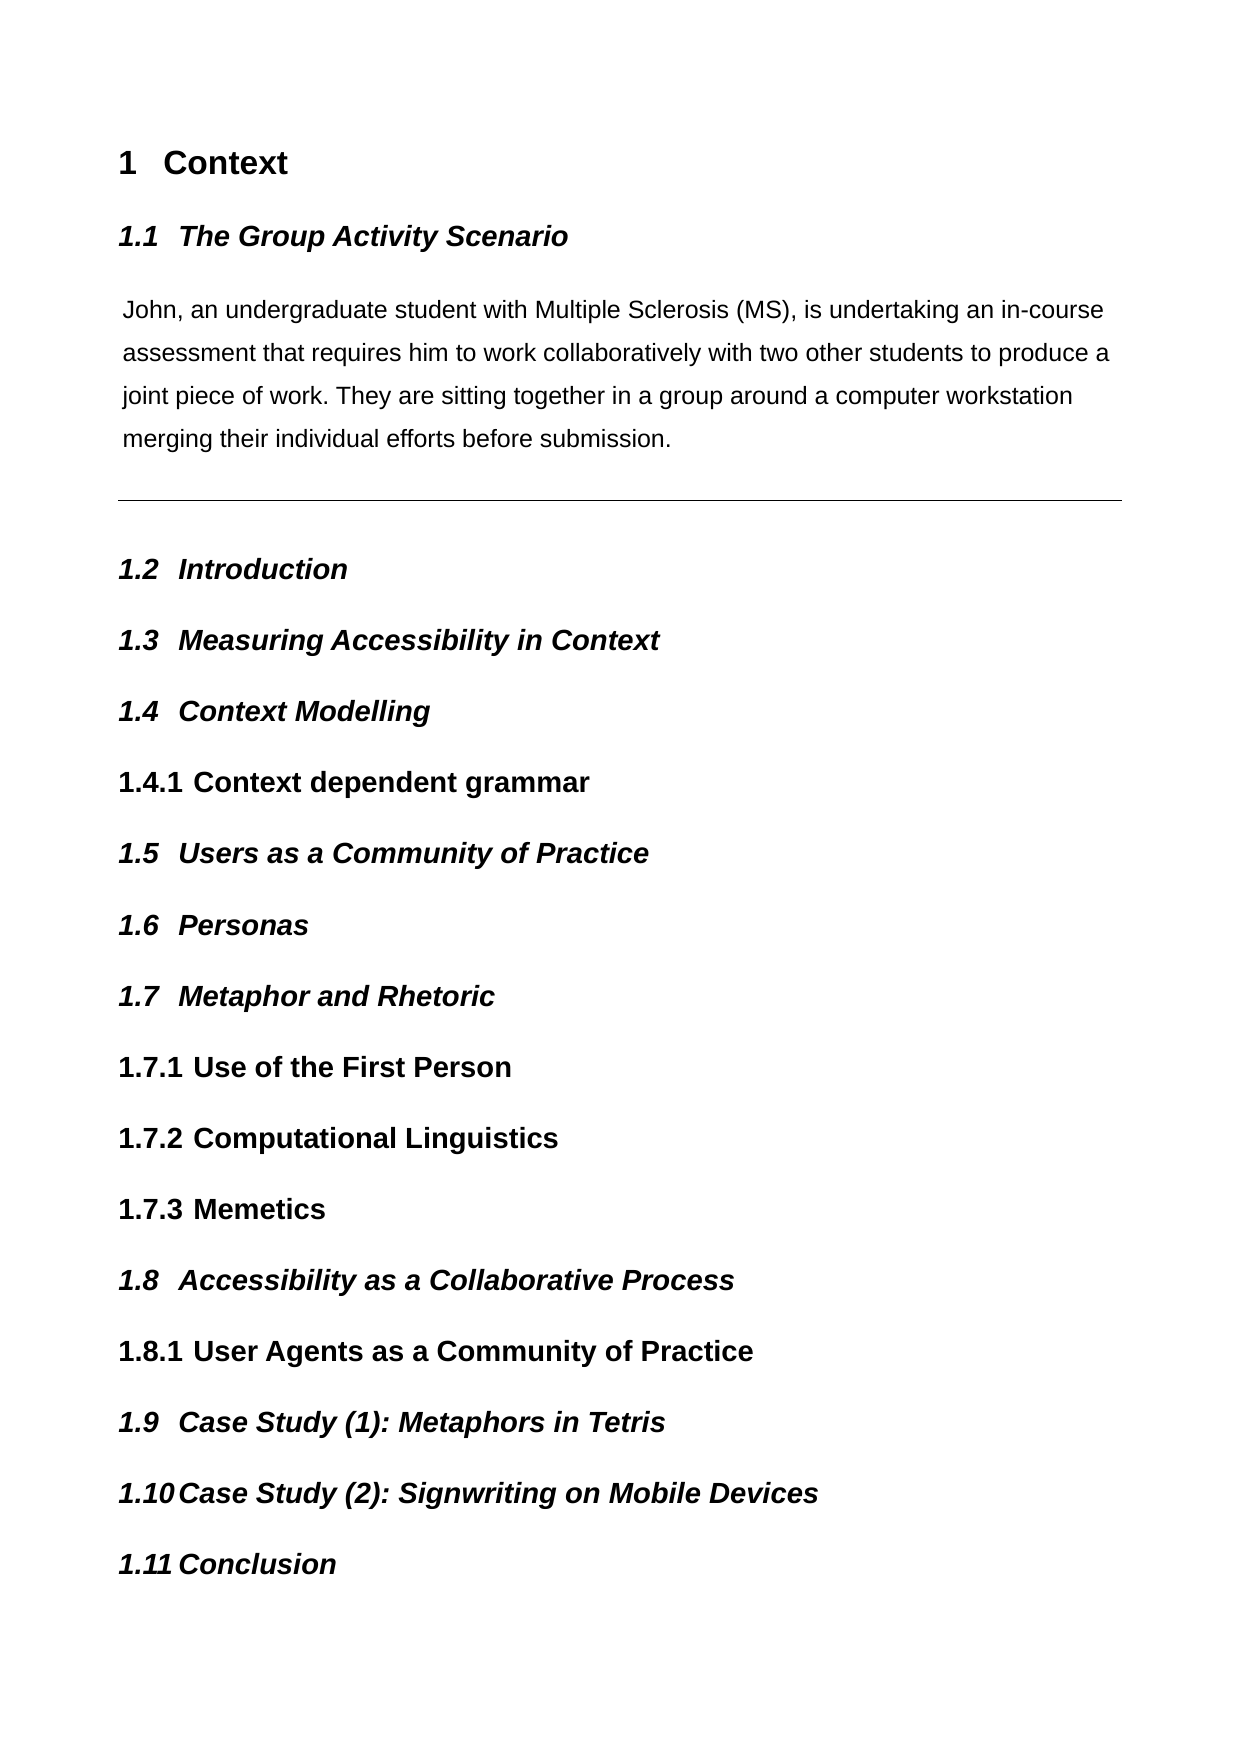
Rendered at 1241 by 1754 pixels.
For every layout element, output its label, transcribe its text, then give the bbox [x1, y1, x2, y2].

subtitle Context [118, 143, 1122, 182]
subtitle Users as a Community of Practice [118, 836, 1122, 870]
subtitle Context dependent grammar [118, 765, 1122, 799]
subtitle Memetics [118, 1192, 1122, 1225]
subtitle Conclusion [118, 1547, 1122, 1580]
subtitle Measuring Accessibility in Context [118, 623, 1122, 657]
subtitle Case Study (2): Signwriting on Mobile Devices [118, 1476, 1122, 1509]
subtitle Metaphor and Rhetoric [118, 978, 1122, 1012]
subtitle The Group Activity Scenario [118, 219, 1122, 253]
subtitle Introduction [118, 552, 1122, 586]
text John, an undergraduate student with Multiple Sclerosis (MS), is undertaking an in-course assessment that requires him to work collaboratively with two other students to produce a joint piece of work. They are sitting together in a group around a computer workstation merging their individual efforts before submission. [118, 290, 1122, 500]
subtitle Use of the First Person [118, 1049, 1122, 1083]
subtitle Case Study (1): Metaphors in Tetris [118, 1405, 1122, 1438]
subtitle Accessibility as a Collaborative Process [118, 1263, 1122, 1296]
subtitle Context Modelling [118, 694, 1122, 728]
subtitle User Agents as a Community of Practice [118, 1334, 1122, 1367]
subtitle Personas [118, 907, 1122, 941]
subtitle Computational Linguistics [118, 1121, 1122, 1154]
